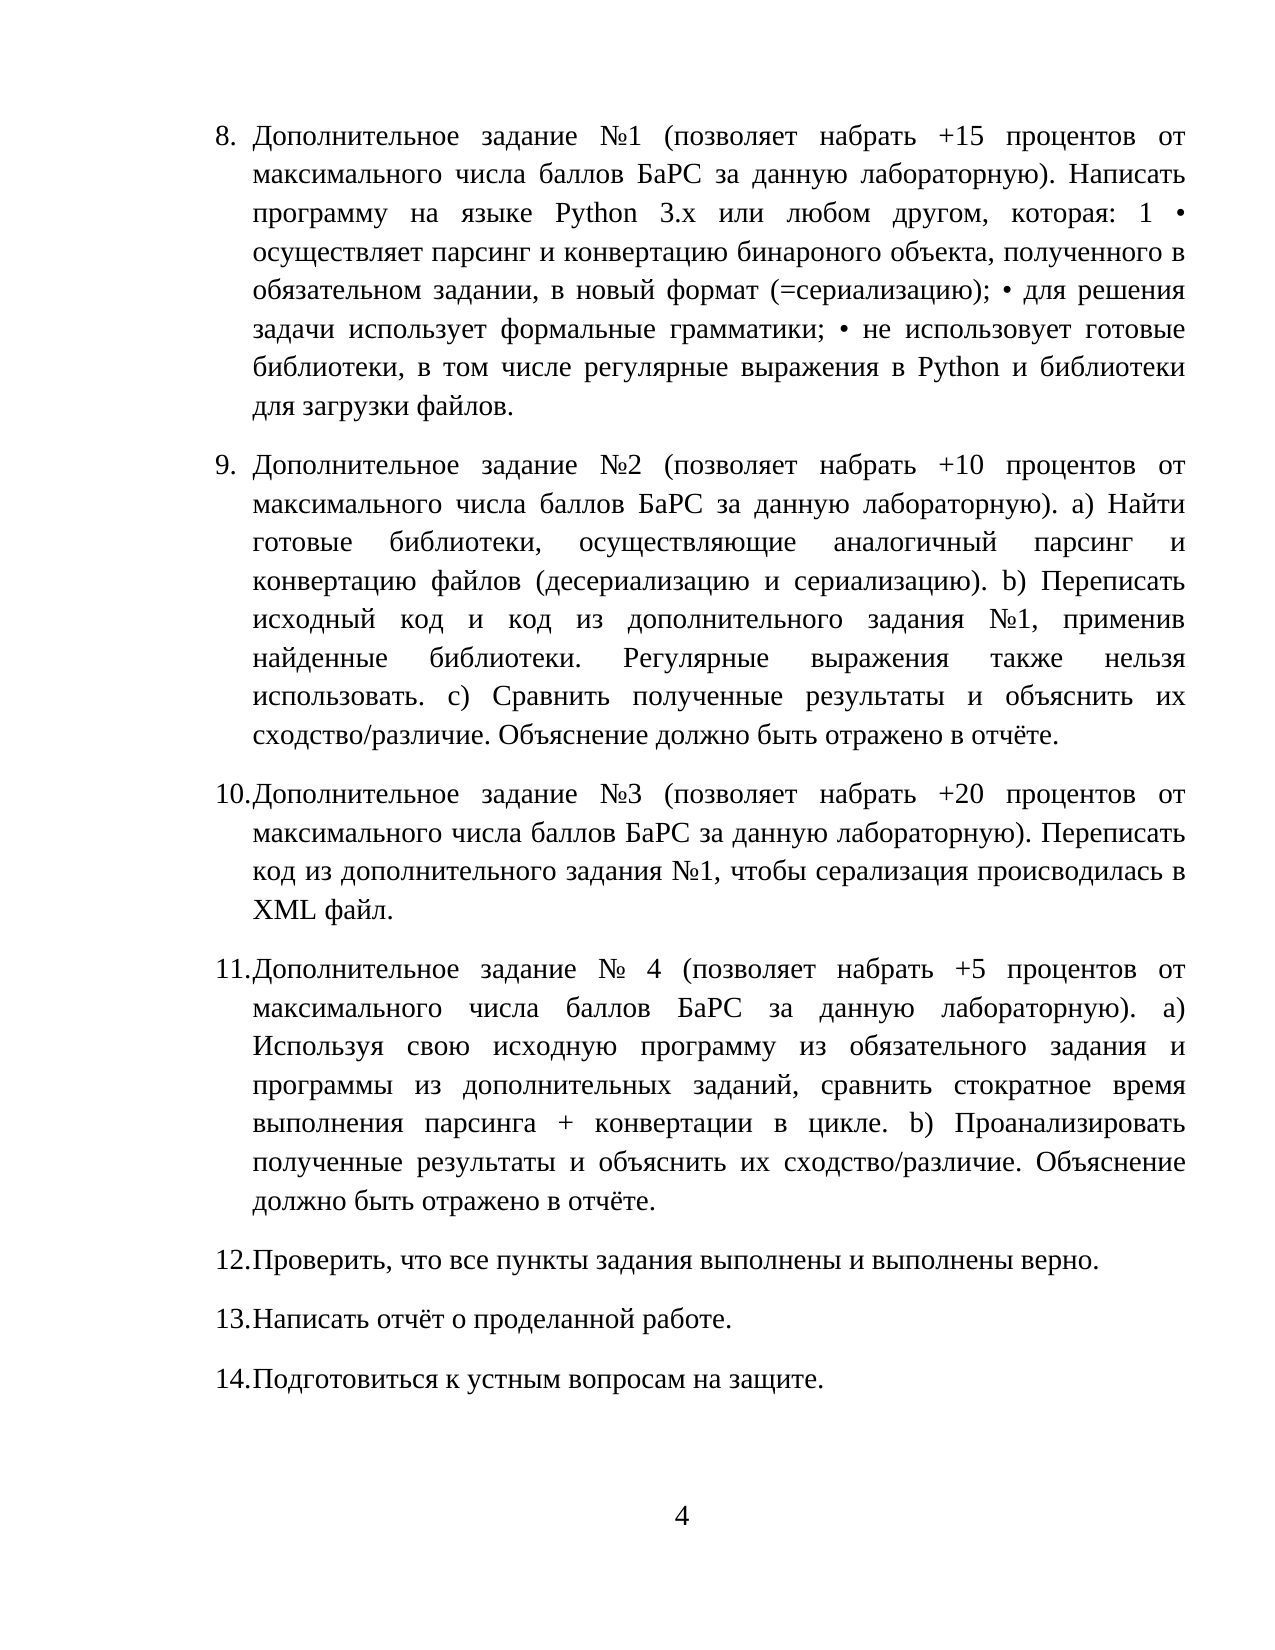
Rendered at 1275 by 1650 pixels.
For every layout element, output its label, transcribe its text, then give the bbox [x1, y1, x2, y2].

list Проверить, что все пункты задания выполнены и выполнены верно. [215, 1242, 1186, 1276]
list Дополнительное задание №2 (позволяет набрать +10 процентов от максимального числа баллов БаРС за данную лабораторную). a) Найти готовые библиотеки, осуществляющие аналогичный парсинг и конвертацию файлов (десериализацию и сериализацию). b) Переписать исходный код и код из дополнительного задания №1, применив найденные библиотеки. Регулярные выражения также нельзя использовать. c) Сравнить полученные результаты и объяснить их сходство/различие. Объяснение должно быть отражено в отчёте. [215, 447, 1186, 751]
list Дополнительное задание №1 (позволяет набрать +15 процентов от максимального числа баллов БаРС за данную лабораторную). Написать программу на языке Python 3.x или любом другом, которая: 1 • осуществляет парсинг и конвертацию бинароного объекта, полученного в обязательном задании, в новый формат (=сериализацию); • для решения задачи использует формальные грамматики; • не использовует готовые библиотеки, в том числе регулярные выражения в Python и библиотеки для загрузки файлов. [215, 118, 1186, 421]
list Подготовиться к устным вопросам на защите. [215, 1361, 1186, 1394]
list Дополнительное задание №3 (позволяет набрать +20 процентов от максимального числа баллов БаРС за данную лабораторную). Переписать код из дополнительного задания №1, чтобы серализация происводилась в XML файл. [215, 776, 1186, 926]
list Дополнительное задание № 4 (позволяет набрать +5 процентов от максимального числа баллов БаРС за данную лабораторную). a) Используя свою исходную программу из обязательного задания и программы из дополнительных заданий, сравнить стократное время выполнения парсинга + конвертации в цикле. b) Проанализировать полученные результаты и объяснить их сходство/различие. Объяснение должно быть отражено в отчёте. [215, 951, 1186, 1216]
list Написать отчёт о проделанной работе. [215, 1301, 1186, 1335]
